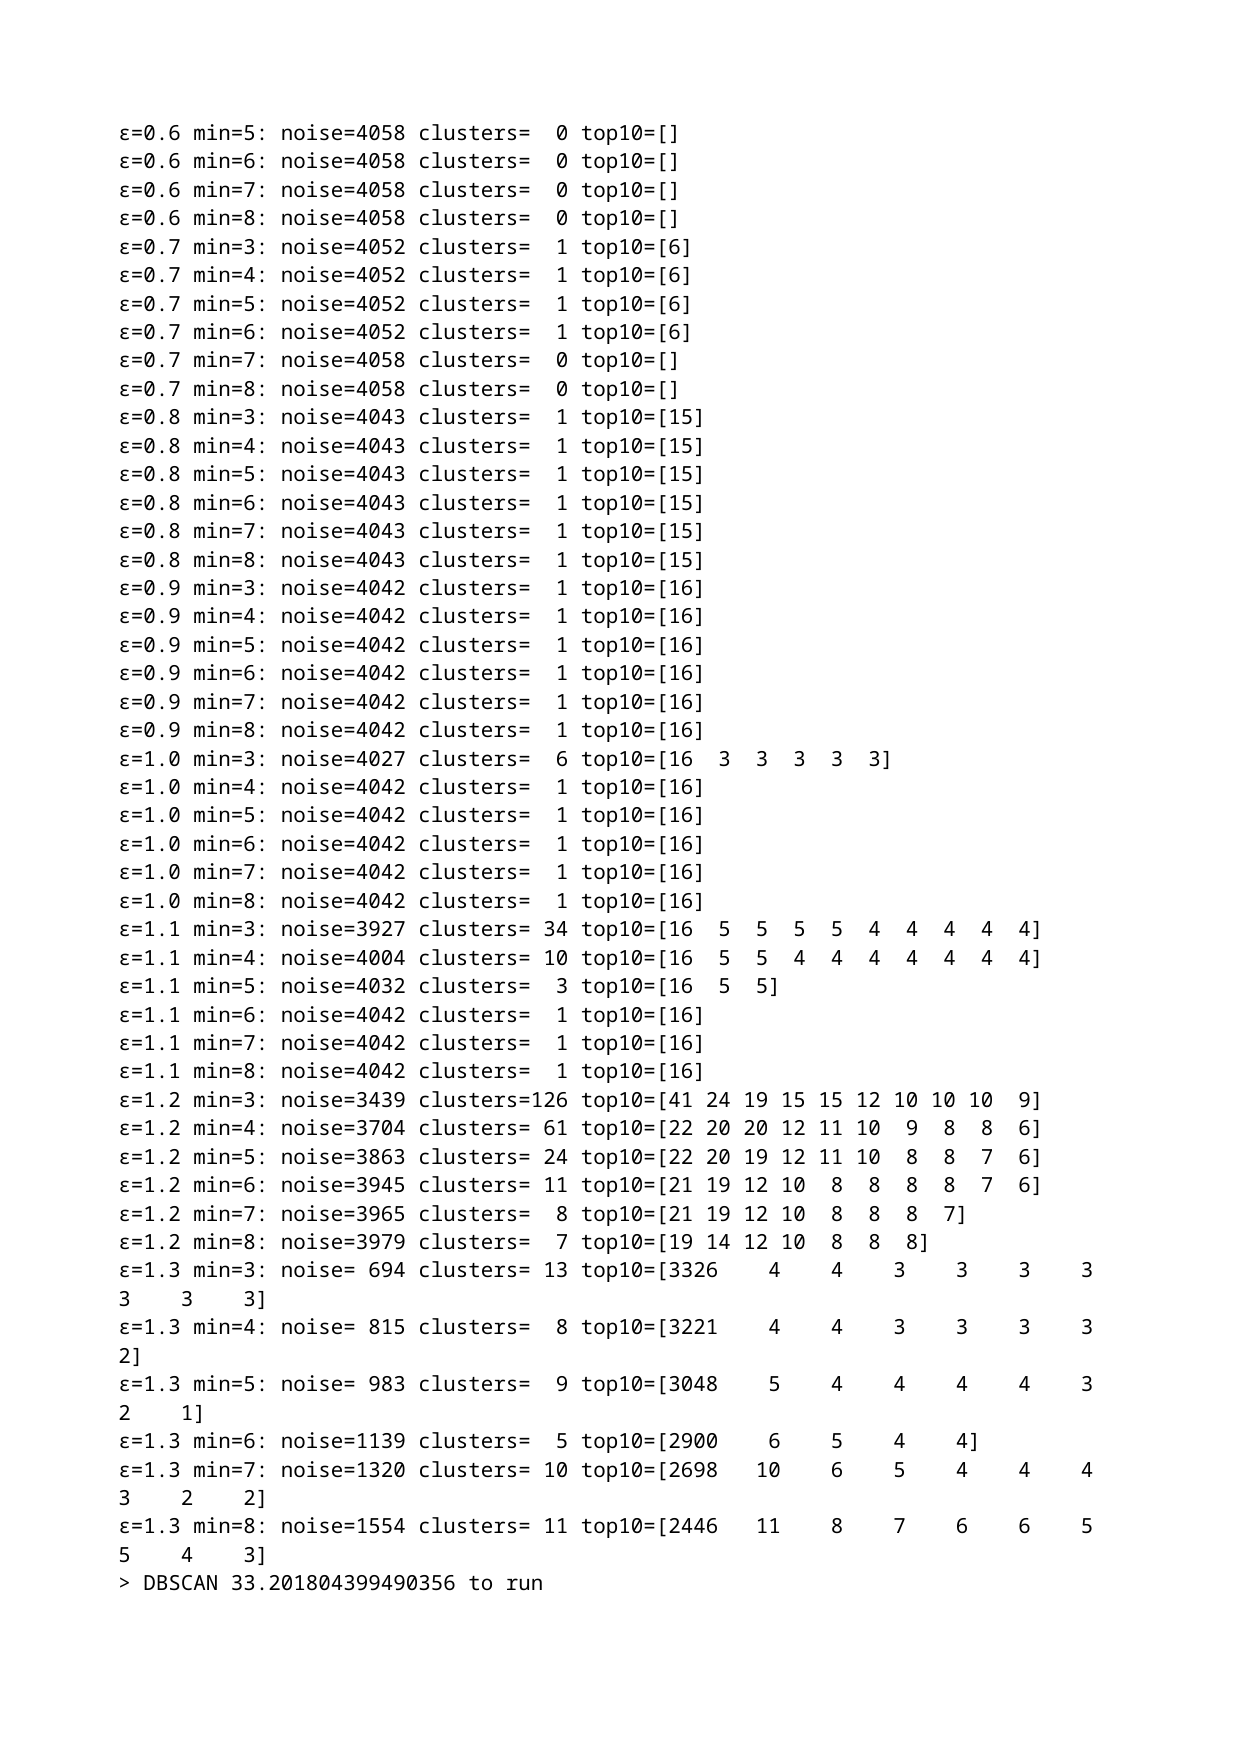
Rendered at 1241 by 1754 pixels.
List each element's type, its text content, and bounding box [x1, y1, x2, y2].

text ε=0.7 min=5: noise=4052 clusters= 1 top10=[6] [118, 289, 1122, 317]
text ε=1.2 min=7: noise=3965 clusters= 8 top10=[21 19 12 10 8 8 8 7] [118, 1199, 1122, 1227]
text ε=0.7 min=7: noise=4058 clusters= 0 top10=[] [118, 346, 1122, 374]
text ε=1.3 min=7: noise=1320 clusters= 10 top10=[2698 10 6 5 4 4 4 3 2 2] [118, 1455, 1122, 1512]
text ε=1.0 min=3: noise=4027 clusters= 6 top10=[16 3 3 3 3 3] [118, 744, 1122, 772]
text > DBSCAN 33.201804399490356 to run [118, 1568, 1122, 1597]
text ε=1.3 min=6: noise=1139 clusters= 5 top10=[2900 6 5 4 4] [118, 1426, 1122, 1455]
text ε=1.2 min=4: noise=3704 clusters= 61 top10=[22 20 20 12 11 10 9 8 8 6] [118, 1113, 1122, 1142]
text ε=1.3 min=3: noise= 694 clusters= 13 top10=[3326 4 4 3 3 3 3 3 3 3] [118, 1256, 1122, 1312]
text ε=1.0 min=5: noise=4042 clusters= 1 top10=[16] [118, 801, 1122, 829]
text ε=1.1 min=3: noise=3927 clusters= 34 top10=[16 5 5 5 5 4 4 4 4 4] [118, 914, 1122, 943]
text ε=1.1 min=4: noise=4004 clusters= 10 top10=[16 5 5 4 4 4 4 4 4 4] [118, 943, 1122, 971]
text ε=0.7 min=6: noise=4052 clusters= 1 top10=[6] [118, 317, 1122, 346]
text ε=0.6 min=7: noise=4058 clusters= 0 top10=[] [118, 175, 1122, 203]
text ε=0.9 min=4: noise=4042 clusters= 1 top10=[16] [118, 602, 1122, 630]
text ε=0.9 min=7: noise=4042 clusters= 1 top10=[16] [118, 687, 1122, 715]
text ε=1.2 min=8: noise=3979 clusters= 7 top10=[19 14 12 10 8 8 8] [118, 1227, 1122, 1256]
text ε=0.9 min=3: noise=4042 clusters= 1 top10=[16] [118, 573, 1122, 602]
text ε=0.8 min=6: noise=4043 clusters= 1 top10=[15] [118, 488, 1122, 516]
text ε=0.6 min=5: noise=4058 clusters= 0 top10=[] [118, 118, 1122, 147]
text ε=1.0 min=7: noise=4042 clusters= 1 top10=[16] [118, 857, 1122, 886]
text ε=0.9 min=5: noise=4042 clusters= 1 top10=[16] [118, 630, 1122, 658]
text ε=0.7 min=3: noise=4052 clusters= 1 top10=[6] [118, 232, 1122, 260]
text ε=0.7 min=8: noise=4058 clusters= 0 top10=[] [118, 374, 1122, 402]
text ε=0.8 min=7: noise=4043 clusters= 1 top10=[15] [118, 516, 1122, 545]
text ε=0.6 min=6: noise=4058 clusters= 0 top10=[] [118, 147, 1122, 175]
text ε=1.3 min=5: noise= 983 clusters= 9 top10=[3048 5 4 4 4 4 3 2 1] [118, 1369, 1122, 1426]
text ε=1.1 min=6: noise=4042 clusters= 1 top10=[16] [118, 1000, 1122, 1028]
text ε=1.0 min=8: noise=4042 clusters= 1 top10=[16] [118, 886, 1122, 914]
text ε=1.3 min=8: noise=1554 clusters= 11 top10=[2446 11 8 7 6 6 5 5 4 3] [118, 1512, 1122, 1568]
text ε=1.1 min=5: noise=4032 clusters= 3 top10=[16 5 5] [118, 971, 1122, 1000]
text ε=1.2 min=6: noise=3945 clusters= 11 top10=[21 19 12 10 8 8 8 8 7 6] [118, 1170, 1122, 1199]
text ε=0.6 min=8: noise=4058 clusters= 0 top10=[] [118, 203, 1122, 232]
text ε=1.3 min=4: noise= 815 clusters= 8 top10=[3221 4 4 3 3 3 3 2] [118, 1312, 1122, 1369]
text ε=0.9 min=6: noise=4042 clusters= 1 top10=[16] [118, 658, 1122, 687]
text ε=0.8 min=8: noise=4043 clusters= 1 top10=[15] [118, 545, 1122, 573]
text ε=1.0 min=6: noise=4042 clusters= 1 top10=[16] [118, 829, 1122, 857]
text ε=0.9 min=8: noise=4042 clusters= 1 top10=[16] [118, 715, 1122, 744]
text ε=0.7 min=4: noise=4052 clusters= 1 top10=[6] [118, 260, 1122, 289]
text ε=1.0 min=4: noise=4042 clusters= 1 top10=[16] [118, 772, 1122, 801]
text ε=1.2 min=3: noise=3439 clusters=126 top10=[41 24 19 15 15 12 10 10 10 9] [118, 1085, 1122, 1113]
text ε=1.2 min=5: noise=3863 clusters= 24 top10=[22 20 19 12 11 10 8 8 7 6] [118, 1142, 1122, 1170]
text ε=0.8 min=5: noise=4043 clusters= 1 top10=[15] [118, 459, 1122, 488]
text ε=0.8 min=4: noise=4043 clusters= 1 top10=[15] [118, 431, 1122, 459]
text ε=0.8 min=3: noise=4043 clusters= 1 top10=[15] [118, 402, 1122, 431]
text ε=1.1 min=8: noise=4042 clusters= 1 top10=[16] [118, 1057, 1122, 1085]
text ε=1.1 min=7: noise=4042 clusters= 1 top10=[16] [118, 1028, 1122, 1057]
